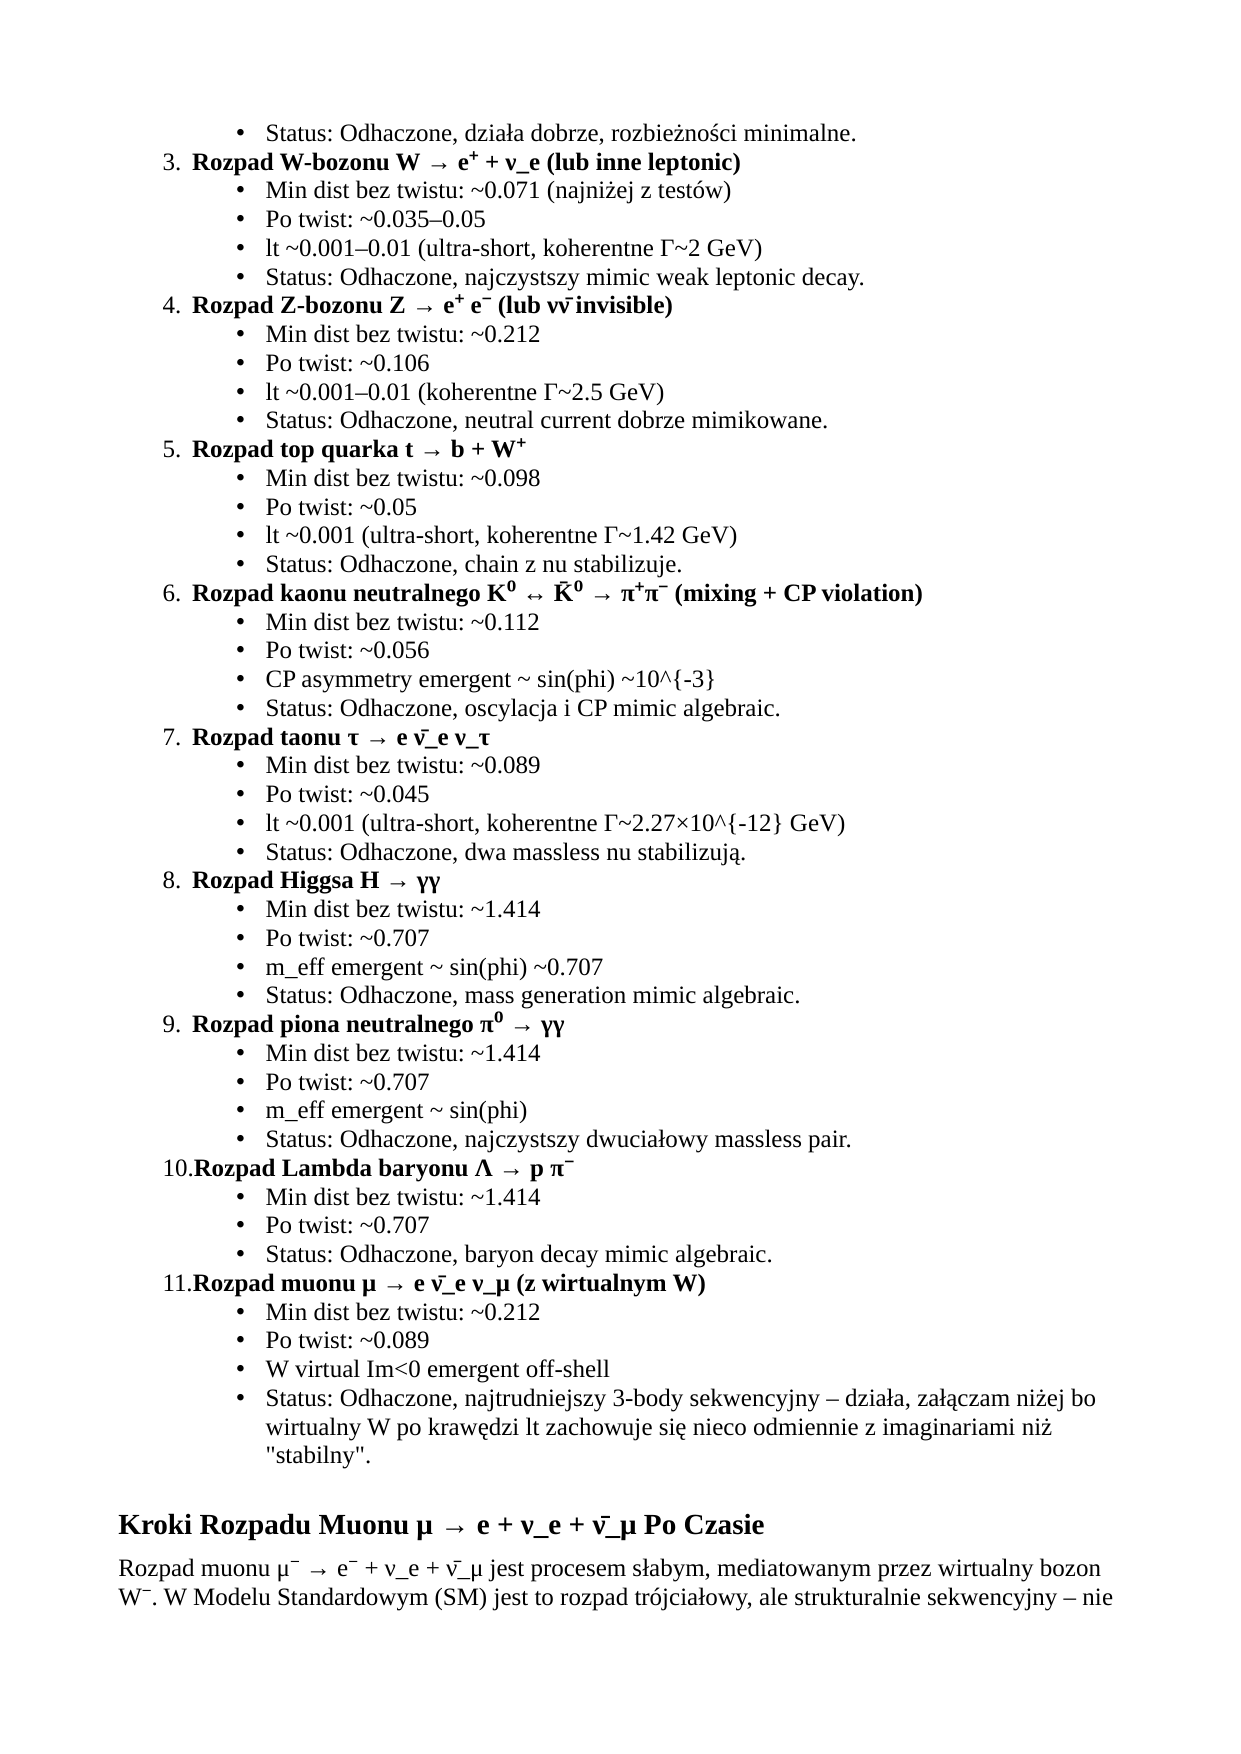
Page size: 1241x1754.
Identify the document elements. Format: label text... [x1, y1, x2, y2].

list Status: Odhaczone, najtrudniejszy 3-body sekwencyjny – działa, załączam niżej bo wirtualny W po krawędzi lt zachowuje się nieco odmiennie z imaginariami niż "stabilny". [236, 1383, 1122, 1469]
list lt ~0.001–0.01 (ultra-short, koherentne Γ~2 GeV) [236, 233, 1122, 262]
list Po twist: ~0.707 [236, 923, 1122, 952]
text Rozpad muonu μ⁻ → e⁻ + ν_e + ν̄_μ jest procesem słabym, mediatowanym przez wirtualny bozon W⁻. W Modelu Standardowym (SM) jest to rozpad trójciałowy, ale strukturalnie sekwencyjny – nie [118, 1553, 1122, 1610]
list Min dist bez twistu: ~0.112 [236, 607, 1122, 636]
list Min dist bez twistu: ~1.414 [236, 1182, 1122, 1211]
list Po twist: ~0.106 [236, 348, 1122, 377]
list Po twist: ~0.05 [236, 492, 1122, 521]
list Min dist bez twistu: ~0.071 (najniżej z testów) [236, 176, 1122, 204]
list Po twist: ~0.056 [236, 636, 1122, 664]
list Min dist bez twistu: ~0.212 [236, 319, 1122, 348]
list Min dist bez twistu: ~0.098 [236, 463, 1122, 492]
subtitle Kroki Rozpadu Muonu μ → e + ν_e + ν̄_μ Po Czasie [118, 1507, 1122, 1540]
list Rozpad taonu τ → e ν̄_e ν_τ [162, 722, 1122, 751]
list Status: Odhaczone, działa dobrze, rozbieżności minimalne. [236, 118, 1122, 147]
list Po twist: ~0.089 [236, 1326, 1122, 1354]
list lt ~0.001 (ultra-short, koherentne Γ~2.27×10^{-12} GeV) [236, 808, 1122, 837]
list Status: Odhaczone, neutral current dobrze mimikowane. [236, 406, 1122, 434]
list Rozpad W-bozonu W → e⁺ + ν_e (lub inne leptonic) [162, 147, 1122, 176]
list Po twist: ~0.707 [236, 1211, 1122, 1239]
list CP asymmetry emergent ~ sin(phi) ~10^{-3} [236, 664, 1122, 693]
list Po twist: ~0.035–0.05 [236, 204, 1122, 233]
list m_eff emergent ~ sin(phi) ~0.707 [236, 952, 1122, 981]
list Rozpad kaonu neutralnego K⁰ ↔ K̄⁰ → π⁺π⁻ (mixing + CP violation) [162, 578, 1122, 607]
list lt ~0.001–0.01 (koherentne Γ~2.5 GeV) [236, 377, 1122, 406]
list Status: Odhaczone, najczystszy mimic weak leptonic decay. [236, 262, 1122, 291]
list Rozpad piona neutralnego π⁰ → γγ [162, 1009, 1122, 1038]
list Status: Odhaczone, dwa massless nu stabilizują. [236, 837, 1122, 866]
list lt ~0.001 (ultra-short, koherentne Γ~1.42 GeV) [236, 521, 1122, 549]
list Status: Odhaczone, baryon decay mimic algebraic. [236, 1239, 1122, 1268]
list Status: Odhaczone, oscylacja i CP mimic algebraic. [236, 693, 1122, 722]
list Rozpad top quarka t → b + W⁺ [162, 434, 1122, 463]
list Rozpad muonu μ → e ν̄_e ν_μ (z wirtualnym W) [162, 1268, 1122, 1297]
list Status: Odhaczone, chain z nu stabilizuje. [236, 549, 1122, 578]
list Min dist bez twistu: ~1.414 [236, 1038, 1122, 1067]
list Po twist: ~0.045 [236, 779, 1122, 808]
list Rozpad Z-bozonu Z → e⁺ e⁻ (lub νν̄ invisible) [162, 291, 1122, 319]
list Rozpad Lambda baryonu Λ → p π⁻ [162, 1153, 1122, 1182]
list Status: Odhaczone, mass generation mimic algebraic. [236, 981, 1122, 1009]
list Po twist: ~0.707 [236, 1067, 1122, 1096]
list Min dist bez twistu: ~1.414 [236, 894, 1122, 923]
list Min dist bez twistu: ~0.212 [236, 1297, 1122, 1326]
list m_eff emergent ~ sin(phi) [236, 1096, 1122, 1124]
list Status: Odhaczone, najczystszy dwuciałowy massless pair. [236, 1124, 1122, 1153]
list W virtual Im<0 emergent off-shell [236, 1354, 1122, 1383]
list Min dist bez twistu: ~0.089 [236, 751, 1122, 779]
list Rozpad Higgsa H → γγ [162, 866, 1122, 894]
